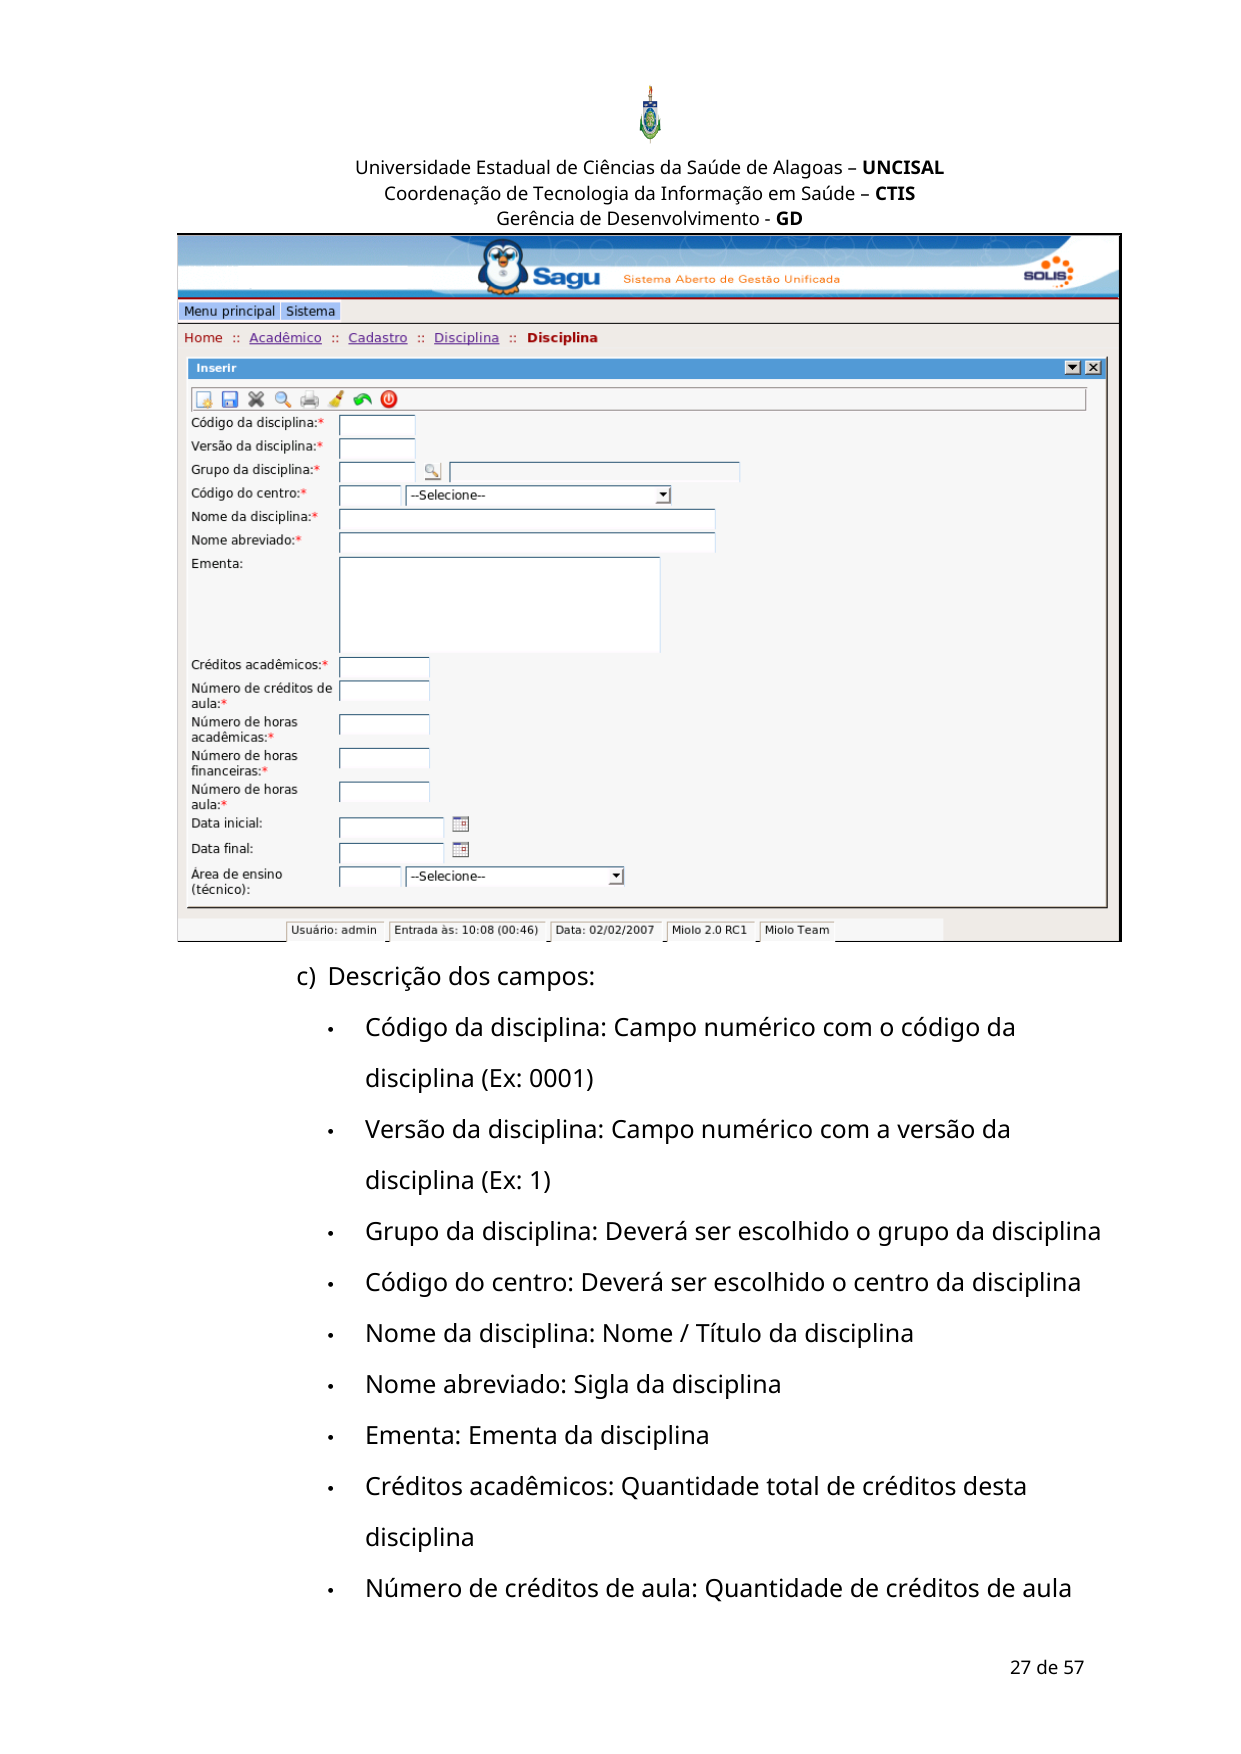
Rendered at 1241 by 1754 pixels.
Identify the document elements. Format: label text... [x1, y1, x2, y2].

list Grupo da disciplina: Deverá ser escolhido o grupo da disciplina [327, 1213, 1122, 1247]
list Número de créditos de aula: Quantidade de créditos de aula [327, 1571, 1122, 1605]
list Código da disciplina: Campo numérico com o código da disciplina (Ex: 0001) [327, 1009, 1122, 1094]
list Versão da disciplina: Campo numérico com a versão da disciplina (Ex: 1) [327, 1111, 1122, 1196]
list Ementa: Ementa da disciplina [327, 1417, 1122, 1452]
picture [638, 82, 662, 146]
list Código do centro: Deverá ser escolhido o centro da disciplina [327, 1264, 1122, 1298]
list Créditos acadêmicos: Quantidade total de créditos desta disciplina [327, 1468, 1122, 1554]
list Nome abreviado: Sigla da disciplina [327, 1366, 1122, 1401]
list Descrição dos campos: [290, 942, 1122, 992]
picture [177, 235, 1122, 942]
list Nome da disciplina: Nome / Título da disciplina [327, 1315, 1122, 1349]
